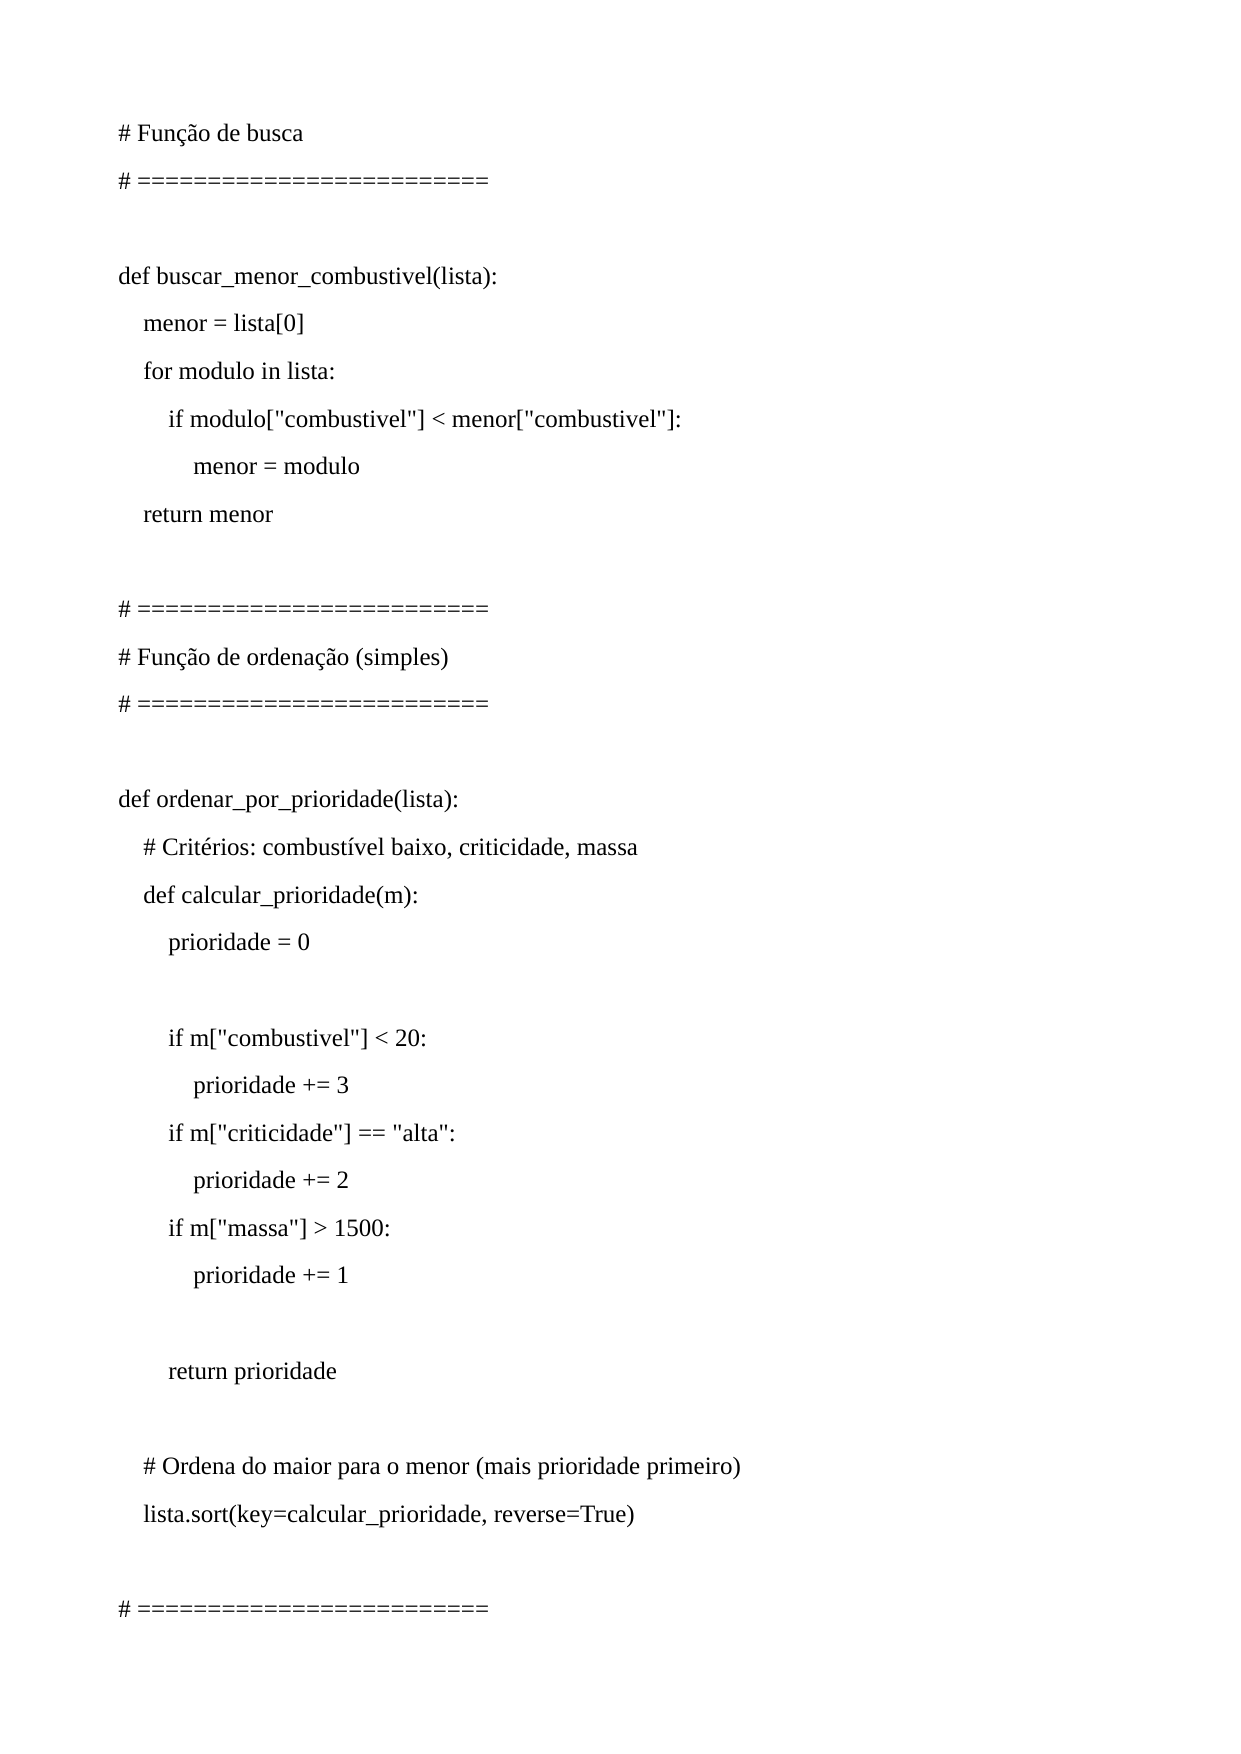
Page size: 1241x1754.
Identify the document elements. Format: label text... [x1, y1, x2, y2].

text def ordenar_por_prioridade(lista): [118, 784, 1122, 813]
text menor = lista[0] [118, 308, 1122, 337]
text lista.sort(key=calcular_prioridade, reverse=True) [118, 1499, 1122, 1527]
text if m["criticidade"] == "alta": [118, 1118, 1122, 1147]
text if m["combustivel"] < 20: [118, 1023, 1122, 1051]
text # ========================= [118, 689, 1122, 718]
text if modulo["combustivel"] < menor["combustivel"]: [118, 404, 1122, 432]
text # Critérios: combustível baixo, criticidade, massa [118, 832, 1122, 861]
text prioridade += 3 [118, 1070, 1122, 1099]
text prioridade = 0 [118, 927, 1122, 956]
text for modulo in lista: [118, 356, 1122, 385]
text def calcular_prioridade(m): [118, 880, 1122, 908]
text # ========================= [118, 1594, 1122, 1623]
text # Função de busca [118, 118, 1122, 147]
text def buscar_menor_combustivel(lista): [118, 261, 1122, 290]
text prioridade += 1 [118, 1261, 1122, 1289]
text # ========================= [118, 166, 1122, 194]
text return prioridade [118, 1356, 1122, 1384]
text if m["massa"] > 1500: [118, 1213, 1122, 1242]
text # Ordena do maior para o menor (mais prioridade primeiro) [118, 1451, 1122, 1480]
text # ========================= [118, 594, 1122, 623]
text prioridade += 2 [118, 1165, 1122, 1194]
text return menor [118, 499, 1122, 528]
text # Função de ordenação (simples) [118, 642, 1122, 671]
text menor = modulo [118, 451, 1122, 480]
